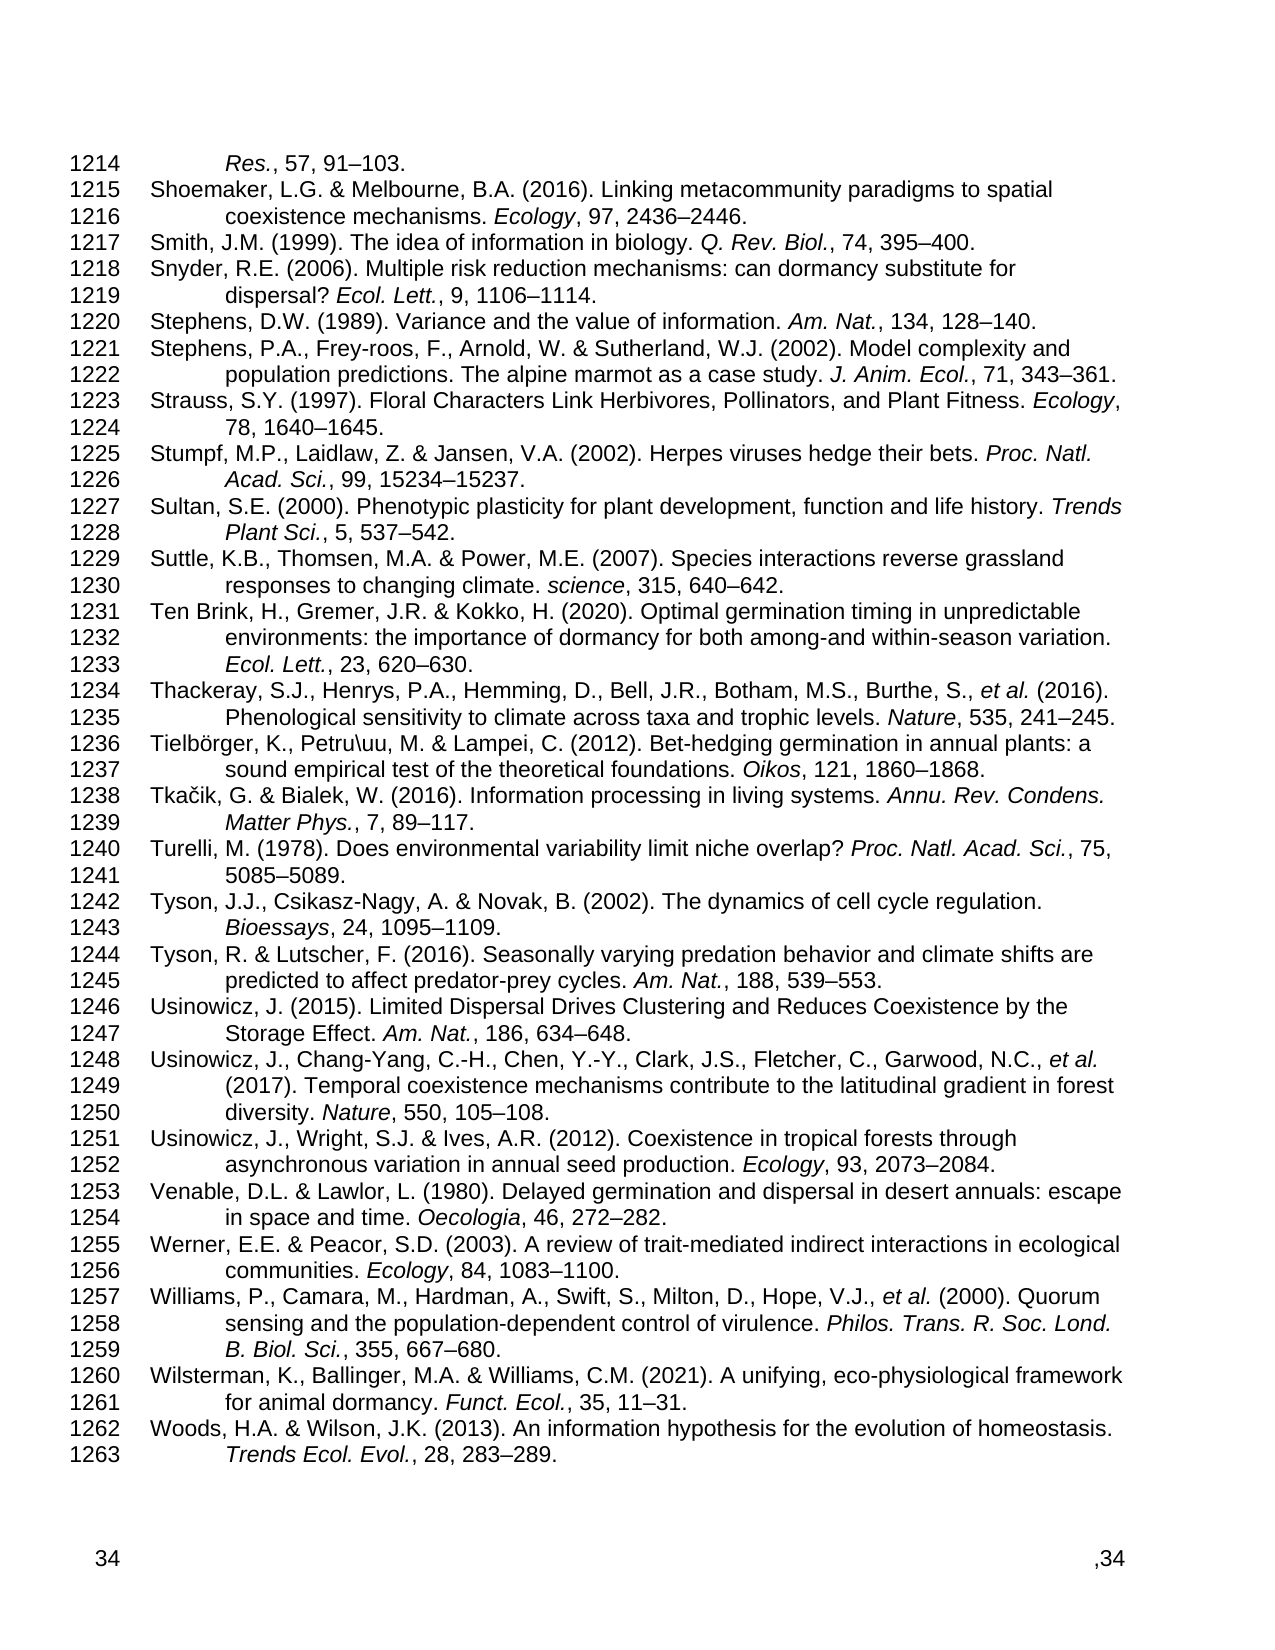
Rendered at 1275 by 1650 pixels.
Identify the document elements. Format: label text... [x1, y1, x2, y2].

text Usinowicz, J., Chang-Yang, C.-H., Chen, Y.-Y., Clark, J.S., Fletcher, C., Garwood, N.C., et al. (2017). Temporal coexistence mechanisms contribute to the latitudinal gradient in forest diversity. Nature, 550, 105–108. [150, 1046, 1125, 1125]
text Suttle, K.B., Thomsen, M.A. & Power, M.E. (2007). Species interactions reverse grassland responses to changing climate. science, 315, 640–642. [150, 545, 1125, 598]
text Werner, E.E. & Peacor, S.D. (2003). A review of trait-mediated indirect interactions in ecological communities. Ecology, 84, 1083–1100. [150, 1231, 1125, 1283]
text Tyson, J.J., Csikasz-Nagy, A. & Novak, B. (2002). The dynamics of cell cycle regulation. Bioessays, 24, 1095–1109. [150, 888, 1125, 941]
text Venable, D.L. & Lawlor, L. (1980). Delayed germination and dispersal in desert annuals: escape in space and time. Oecologia, 46, 272–282. [150, 1178, 1125, 1231]
text Snyder, R.E. (2006). Multiple risk reduction mechanisms: can dormancy substitute for dispersal? Ecol. Lett., 9, 1106–1114. [150, 255, 1125, 308]
text Stephens, D.W. (1989). Variance and the value of information. Am. Nat., 134, 128–140. [150, 308, 1125, 334]
text Stephens, P.A., Frey-roos, F., Arnold, W. & Sutherland, W.J. (2002). Model complexity and population predictions. The alpine marmot as a case study. J. Anim. Ecol., 71, 343–361. [150, 334, 1125, 387]
text Res., 57, 91–103. [150, 150, 1125, 176]
text Sultan, S.E. (2000). Phenotypic plasticity for plant development, function and life history. Trends Plant Sci., 5, 537–542. [150, 493, 1125, 545]
text Tkačik, G. & Bialek, W. (2016). Information processing in living systems. Annu. Rev. Condens. Matter Phys., 7, 89–117. [150, 782, 1125, 835]
text Smith, J.M. (1999). The idea of information in biology. Q. Rev. Biol., 74, 395–400. [150, 229, 1125, 255]
text Tyson, R. & Lutscher, F. (2016). Seasonally varying predation behavior and climate shifts are predicted to affect predator-prey cycles. Am. Nat., 188, 539–553. [150, 941, 1125, 993]
text Wilsterman, K., Ballinger, M.A. & Williams, C.M. (2021). A unifying, eco-physiological framework for animal dormancy. Funct. Ecol., 35, 11–31. [150, 1362, 1125, 1415]
text Ten Brink, H., Gremer, J.R. & Kokko, H. (2020). Optimal germination timing in unpredictable environments: the importance of dormancy for both among-and within-season variation. Ecol. Lett., 23, 620–630. [150, 598, 1125, 677]
text Turelli, M. (1978). Does environmental variability limit niche overlap? Proc. Natl. Acad. Sci., 75, 5085–5089. [150, 835, 1125, 888]
text Strauss, S.Y. (1997). Floral Characters Link Herbivores, Pollinators, and Plant Fitness. Ecology, 78, 1640–1645. [150, 387, 1125, 440]
text Usinowicz, J. (2015). Limited Dispersal Drives Clustering and Reduces Coexistence by the Storage Effect. Am. Nat., 186, 634–648. [150, 993, 1125, 1046]
text Woods, H.A. & Wilson, J.K. (2013). An information hypothesis for the evolution of homeostasis. Trends Ecol. Evol., 28, 283–289. [150, 1415, 1125, 1468]
text Williams, P., Camara, M., Hardman, A., Swift, S., Milton, D., Hope, V.J., et al. (2000). Quorum sensing and the population-dependent control of virulence. Philos. Trans. R. Soc. Lond. B. Biol. Sci., 355, 667–680. [150, 1283, 1125, 1362]
text Shoemaker, L.G. & Melbourne, B.A. (2016). Linking metacommunity paradigms to spatial coexistence mechanisms. Ecology, 97, 2436–2446. [150, 176, 1125, 229]
text Usinowicz, J., Wright, S.J. & Ives, A.R. (2012). Coexistence in tropical forests through asynchronous variation in annual seed production. Ecology, 93, 2073–2084. [150, 1125, 1125, 1178]
text Tielbörger, K., Petru\uu, M. & Lampei, C. (2012). Bet-hedging germination in annual plants: a sound empirical test of the theoretical foundations. Oikos, 121, 1860–1868. [150, 730, 1125, 782]
text Thackeray, S.J., Henrys, P.A., Hemming, D., Bell, J.R., Botham, M.S., Burthe, S., et al. (2016). Phenological sensitivity to climate across taxa and trophic levels. Nature, 535, 241–245. [150, 677, 1125, 730]
text Stumpf, M.P., Laidlaw, Z. & Jansen, V.A. (2002). Herpes viruses hedge their bets. Proc. Natl. Acad. Sci., 99, 15234–15237. [150, 440, 1125, 493]
